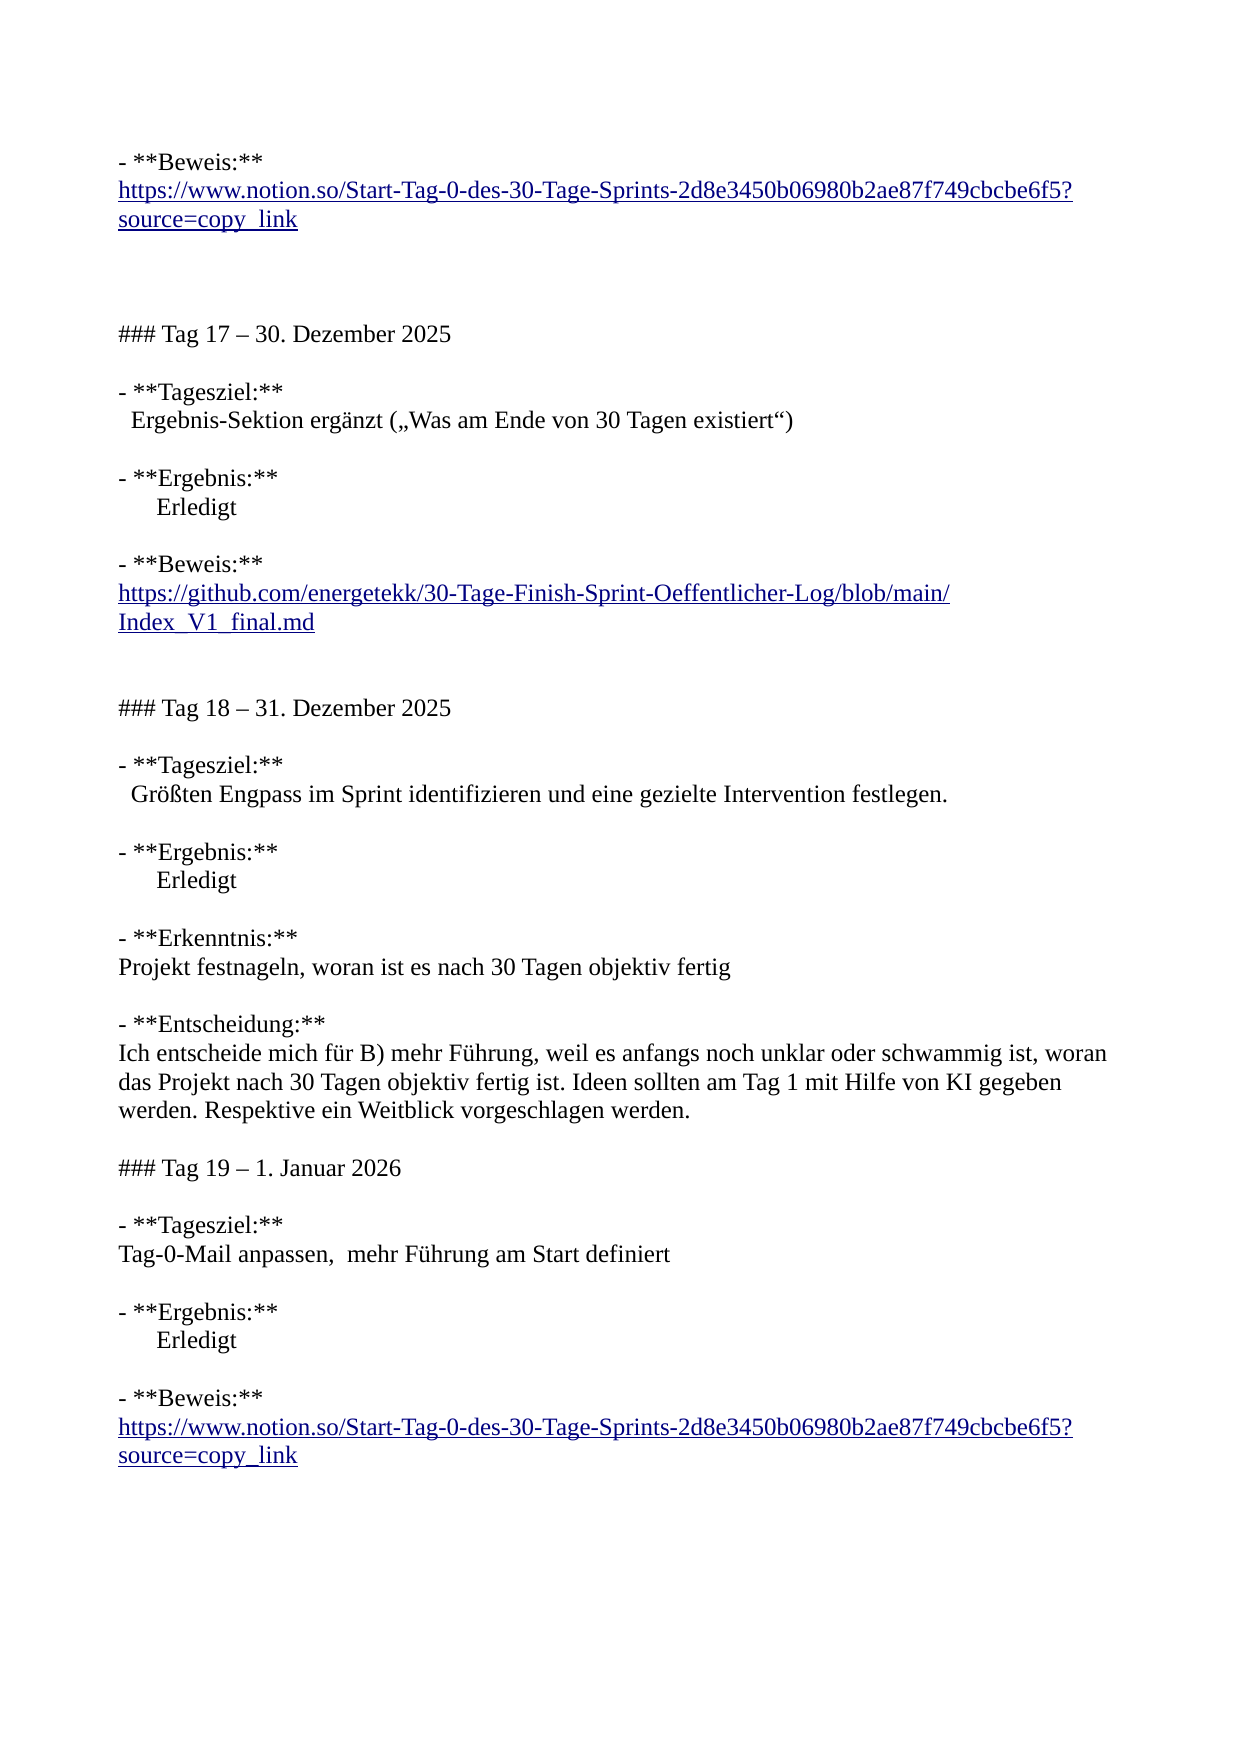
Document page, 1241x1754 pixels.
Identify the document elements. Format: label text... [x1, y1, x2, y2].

text - **Tagesziel:** [118, 377, 1122, 406]
text - **Beweis:** [118, 147, 1122, 176]
text Projekt festnageln, woran ist es nach 30 Tagen objektiv fertig [118, 952, 1122, 981]
text ### Tag 18 – 31. Dezember 2025 [118, 693, 1122, 722]
text - **Erkenntnis:** [118, 923, 1122, 952]
text https://www.notion.so/Start-Tag-0-des-30-Tage-Sprints-2d8e3450b06980b2ae87f749cbcbe6f5?source=copy_link [118, 176, 1122, 233]
text - **Ergebnis:** [118, 1297, 1122, 1326]
text - **Tagesziel:** [118, 751, 1122, 779]
text Tag-0-Mail anpassen, mehr Führung am Start definiert [118, 1239, 1122, 1268]
text Größten Engpass im Sprint identifizieren und eine gezielte Intervention festlegen. [118, 779, 1122, 808]
text Ich entscheide mich für B) mehr Führung, weil es anfangs noch unklar oder schwammig ist, woran das Projekt nach 30 Tagen objektiv fertig ist. Ideen sollten am Tag 1 mit Hilfe von KI gegeben werden. Respektive ein Weitblick vorgeschlagen werden. [118, 1038, 1122, 1124]
text ✅ Erledigt [118, 1326, 1122, 1354]
text https://www.notion.so/Start-Tag-0-des-30-Tage-Sprints-2d8e3450b06980b2ae87f749cbcbe6f5?source=copy_link [118, 1412, 1122, 1469]
text - **Tagesziel:** [118, 1211, 1122, 1239]
text - **Beweis:** [118, 549, 1122, 578]
text https://github.com/energetekk/30-Tage-Finish-Sprint-Oeffentlicher-Log/blob/main/Index_V1_final.md [118, 578, 1122, 636]
text - **Ergebnis:** [118, 837, 1122, 866]
text - **Entscheidung:** [118, 1009, 1122, 1038]
text Ergebnis-Sektion ergänzt („Was am Ende von 30 Tagen existiert“) [118, 406, 1122, 434]
text ### Tag 19 – 1. Januar 2026 [118, 1153, 1122, 1182]
text ### Tag 17 – 30. Dezember 2025 [118, 319, 1122, 348]
text - **Beweis:** [118, 1383, 1122, 1412]
text ✅ Erledigt [118, 492, 1122, 521]
text - **Ergebnis:** [118, 463, 1122, 492]
text ✅ Erledigt [118, 866, 1122, 894]
